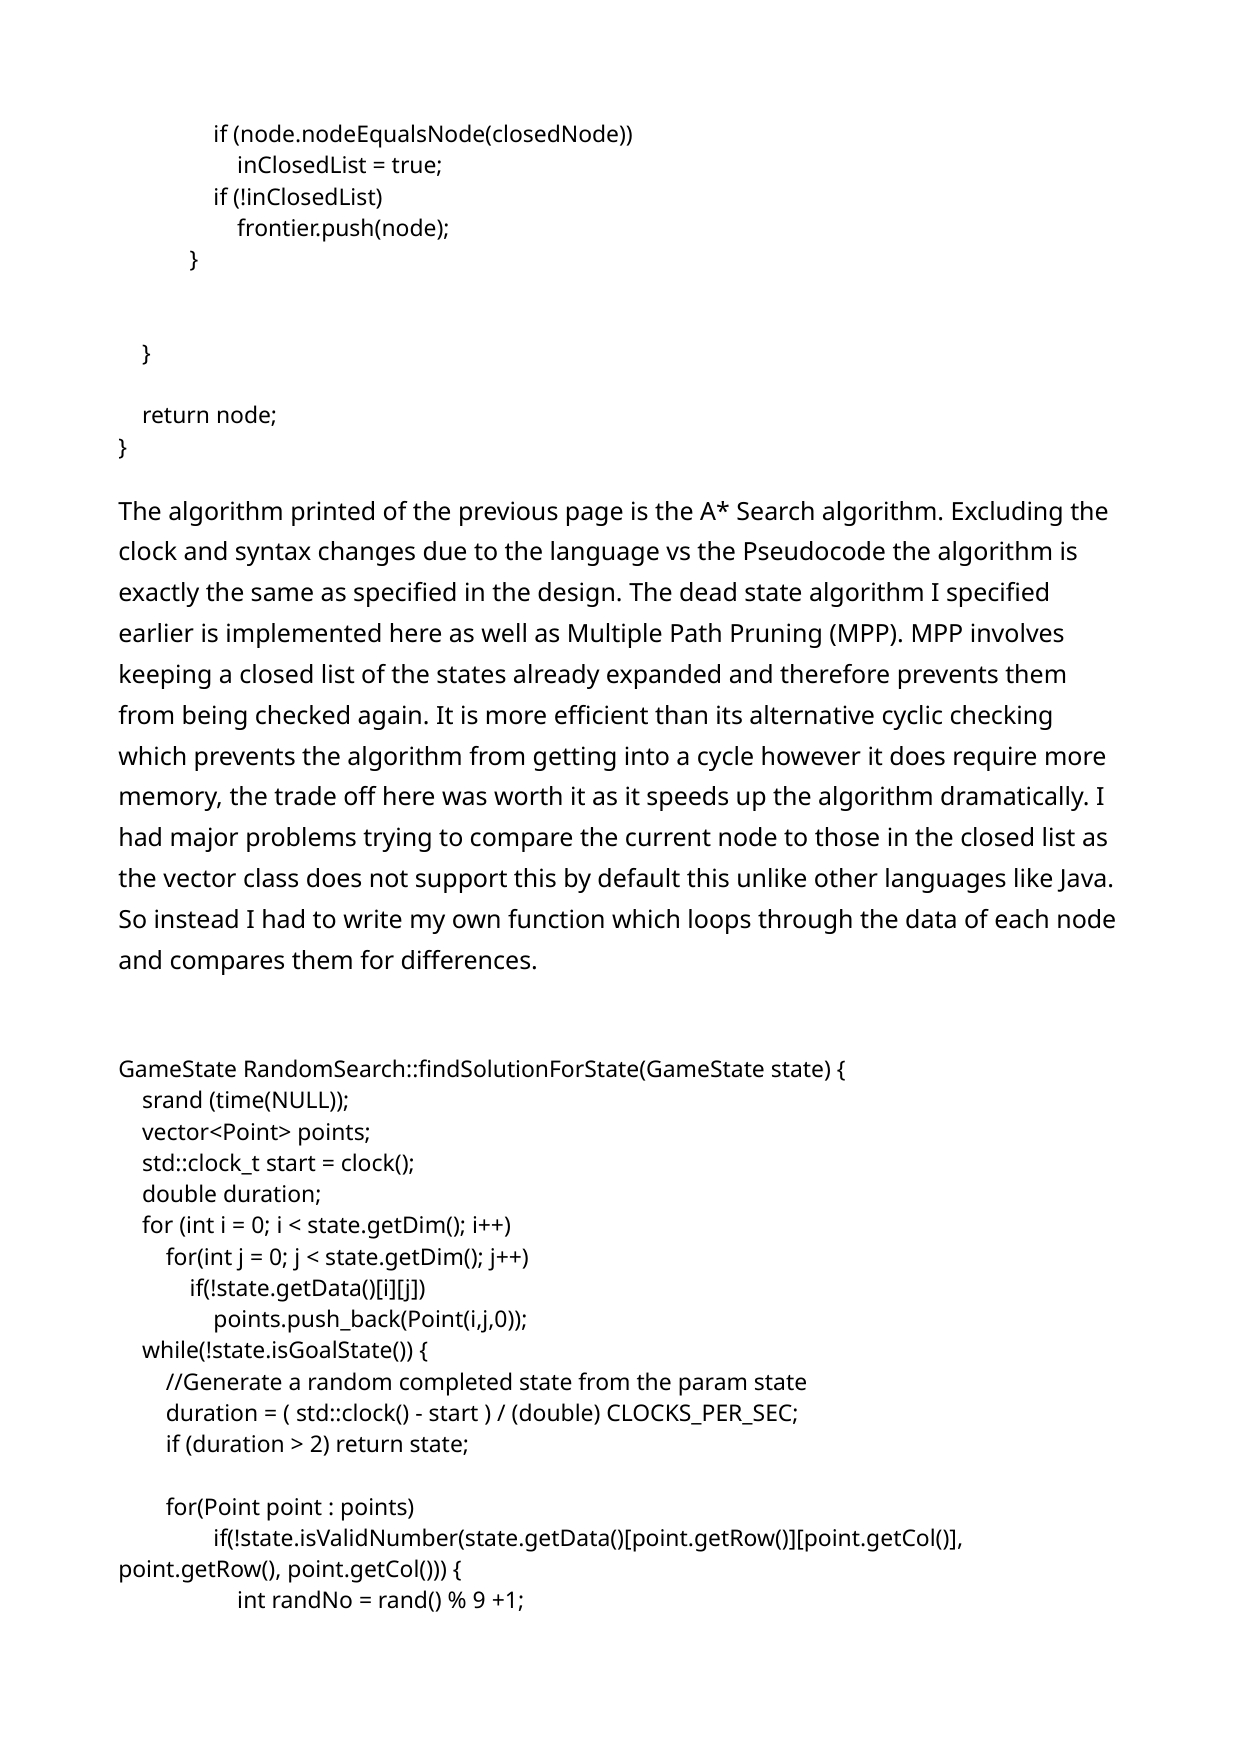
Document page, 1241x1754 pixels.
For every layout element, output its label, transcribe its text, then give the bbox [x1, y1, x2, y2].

text srand (time(NULL)); [118, 1084, 1122, 1116]
text for (int i = 0; i < state.getDim(); i++) [118, 1209, 1122, 1241]
text } [118, 337, 1122, 368]
text double duration; [118, 1178, 1122, 1209]
text if (node.nodeEqualsNode(closedNode)) [118, 118, 1122, 149]
text return node; [118, 399, 1122, 431]
text points.push_back(Point(i,j,0)); [118, 1303, 1122, 1334]
text } [118, 243, 1122, 274]
text if (!inClosedList) [118, 181, 1122, 212]
text frontier.push(node); [118, 212, 1122, 243]
text for(int j = 0; j < state.getDim(); j++) [118, 1241, 1122, 1272]
text } [118, 462, 1122, 493]
text if(!state.getData()[i][j]) [118, 1272, 1122, 1303]
text //Generate a random completed state from the param state [118, 1366, 1122, 1397]
text if (duration > 2) return state; [118, 1428, 1122, 1459]
text while(!state.isGoalState()) { [118, 1334, 1122, 1366]
text for(Point point : points) [118, 1491, 1122, 1522]
text std::clock_t start = clock(); [118, 1147, 1122, 1178]
text GameState RandomSearch::findSolutionForState(GameState state) { [118, 1053, 1122, 1084]
text } [118, 431, 1122, 462]
text vector<Point> points; [118, 1116, 1122, 1147]
text duration = ( std::clock() - start ) / (double) CLOCKS_PER_SEC; [118, 1397, 1122, 1428]
text int randNo = rand() % 9 +1; [118, 1584, 1122, 1616]
text inClosedList = true; [118, 149, 1122, 181]
text if(!state.isValidNumber(state.getData()[point.getRow()][point.getCol()], point.getRow(), point.getCol())) { [118, 1522, 1122, 1584]
text The algorithm printed of the previous page is the A* Search algorithm. Excluding the clock and syntax changes due to the language vs the Pseudocode the algorithm is exactly the same as specified in the design. The dead state algorithm I specified earlier is implemented here as well as Multiple Path Pruning (MPP). MPP involves keeping a closed list of the states already expanded and therefore prevents them from being checked again. It is more efficient than its alternative cyclic checking which prevents the algorithm from getting into a cycle however it does require more memory, the trade off here was worth it as it speeds up the algorithm dramatically. I had major problems trying to compare the current node to those in the closed list as the vector class does not support this by default this unlike other languages like Java. So instead I had to write my own function which loops through the data of each node and compares them for differences. [118, 493, 1122, 976]
